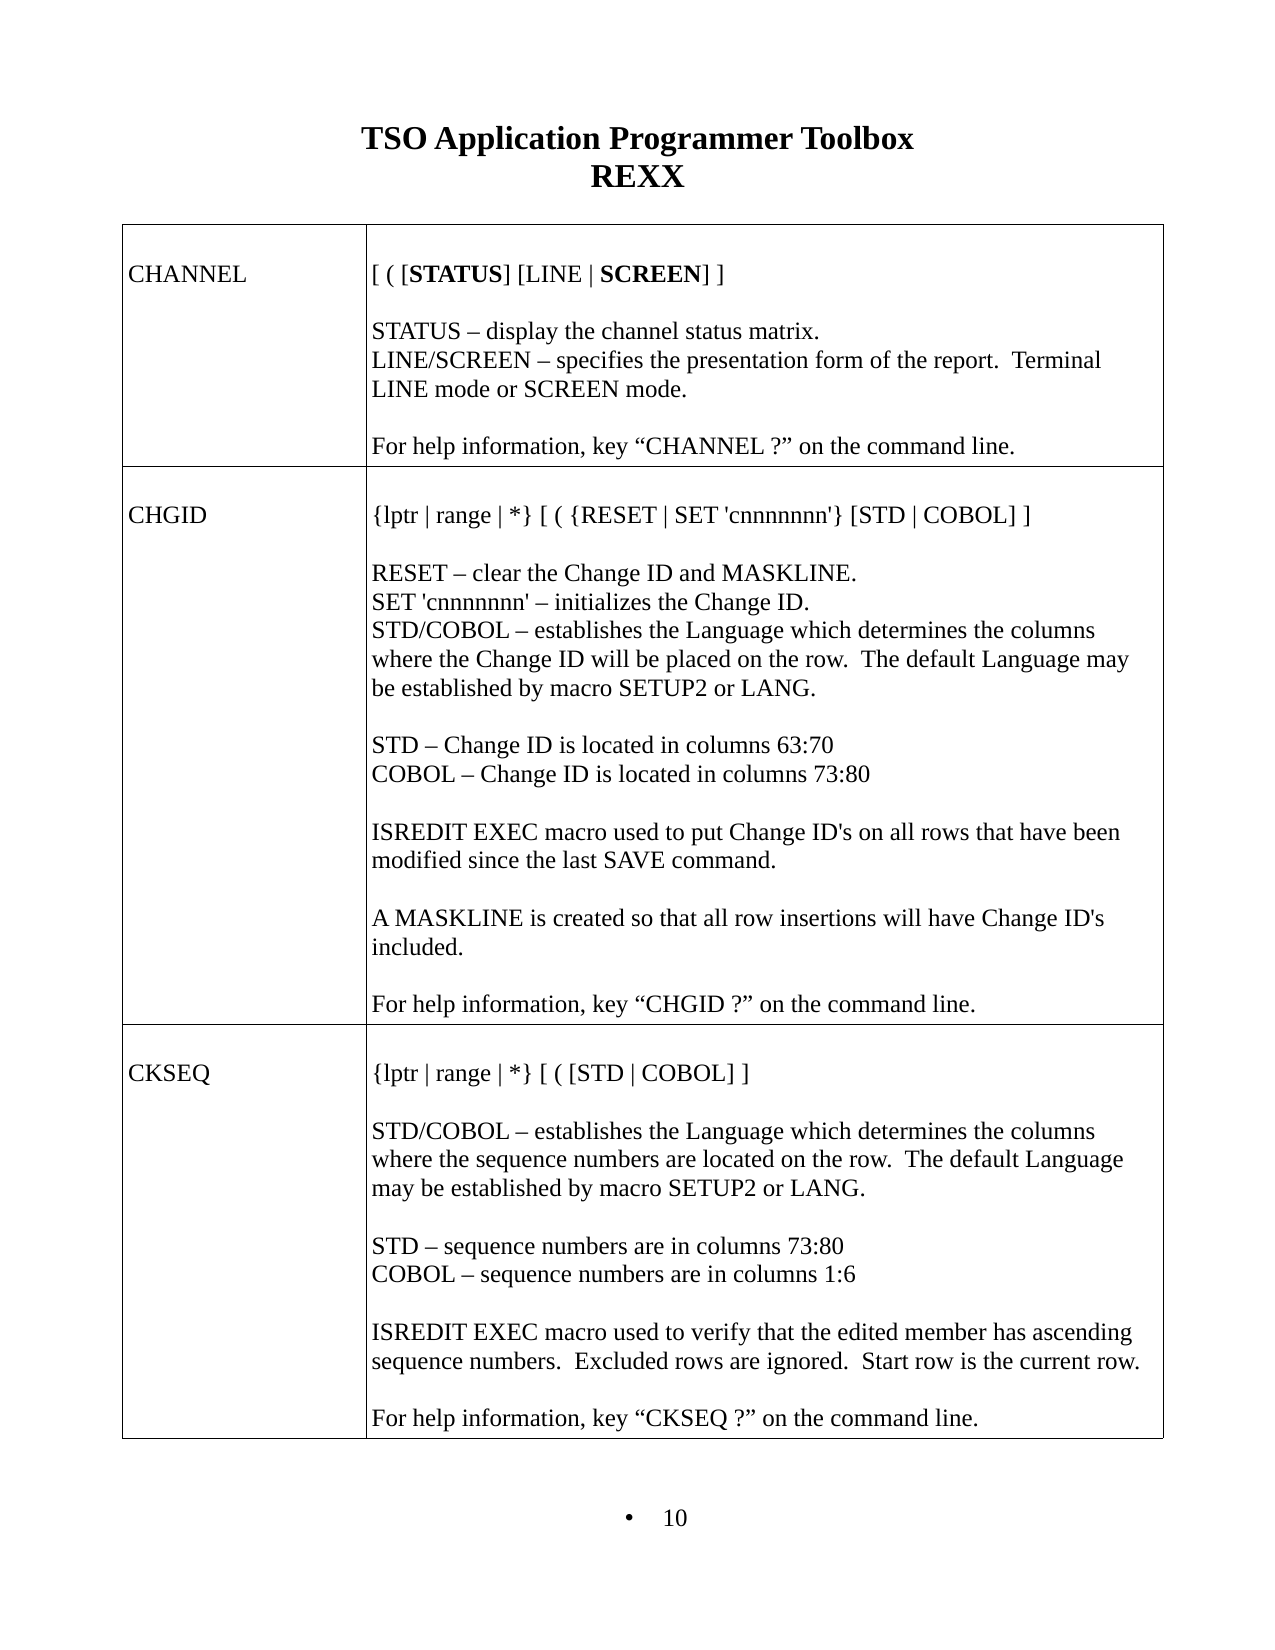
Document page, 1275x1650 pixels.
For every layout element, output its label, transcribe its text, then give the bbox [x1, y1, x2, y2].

table_cell CHANNEL [123, 225, 366, 466]
table_cell {lptr | range | *} [ ( [STD | COBOL] ] STD/COBOL – establishes the Language which determines the columns where the sequence numbers are located on the row. The default Language may be established by macro SETUP2 or LANG. STD – sequence numbers are in columns 73:80 COBOL – sequence numbers are in columns 1:6 ISREDIT EXEC macro used to verify that the edited member has ascending sequence numbers. Excluded rows are ignored. Start row is the current row. For help information, key “CKSEQ ?” on the command line. [367, 1025, 1163, 1438]
table_cell {lptr | range | *} [ ( {RESET | SET 'cnnnnnnn'} [STD | COBOL] ] RESET – clear the Change ID and MASKLINE. SET 'cnnnnnnn' – initializes the Change ID. STD/COBOL – establishes the Language which determines the columns where the Change ID will be placed on the row. The default Language may be established by macro SETUP2 or LANG. STD – Change ID is located in columns 63:70 COBOL – Change ID is located in columns 73:80 ISREDIT EXEC macro used to put Change ID's on all rows that have been modified since the last SAVE command. A MASKLINE is created so that all row insertions will have Change ID's included. For help information, key “CHGID ?” on the command line. [367, 467, 1163, 1024]
table_cell [ ( [STATUS] [LINE | SCREEN] ] STATUS – display the channel status matrix. LINE/SCREEN – specifies the presentation form of the report. Terminal LINE mode or SCREEN mode. For help information, key “CHANNEL ?” on the command line. [367, 225, 1163, 466]
table_cell CHGID [123, 467, 366, 1024]
table_cell CKSEQ [123, 1025, 366, 1438]
